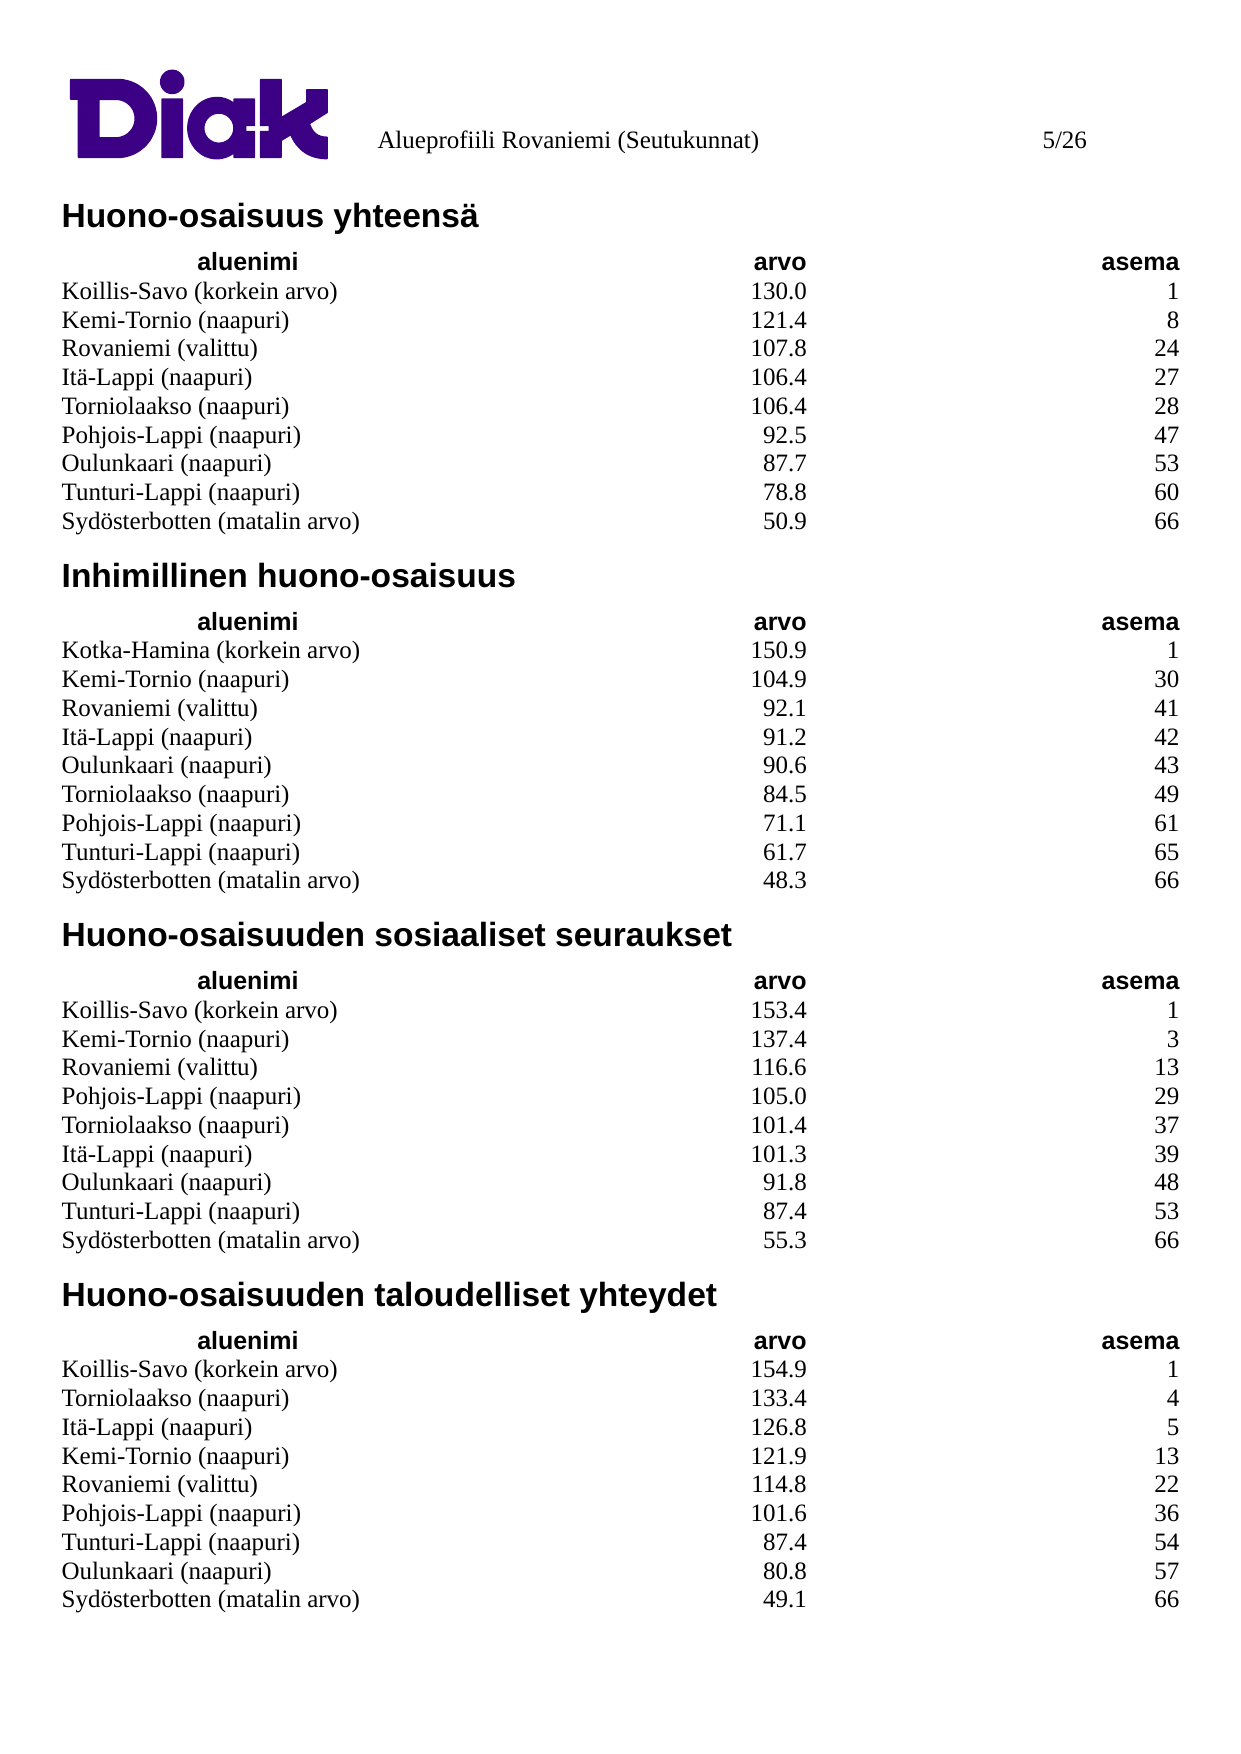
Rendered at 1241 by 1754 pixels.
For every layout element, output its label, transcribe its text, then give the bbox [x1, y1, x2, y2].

table_cell Itä-Lappi (naapuri) [61, 722, 434, 751]
table_cell 27 [806, 362, 1179, 391]
table_cell 91.8 [434, 1168, 806, 1196]
table_cell Koillis-Savo (korkein arvo) [61, 995, 434, 1024]
table_cell Sydösterbotten (matalin arvo) [61, 506, 434, 535]
table_cell 101.3 [434, 1139, 806, 1167]
table_cell 42 [806, 722, 1179, 751]
table_cell 61.7 [434, 837, 806, 866]
table_cell 84.5 [434, 779, 806, 808]
table_cell Tunturi-Lappi (naapuri) [61, 477, 434, 506]
table_header aluenimi [61, 966, 434, 995]
table_cell 39 [806, 1139, 1179, 1167]
table_cell Sydösterbotten (matalin arvo) [61, 866, 434, 894]
table_cell Itä-Lappi (naapuri) [61, 1139, 434, 1167]
table_cell 36 [806, 1498, 1179, 1527]
table_cell 48.3 [434, 866, 806, 894]
table_cell Pohjois-Lappi (naapuri) [61, 420, 434, 448]
table_cell Kotka-Hamina (korkein arvo) [61, 636, 434, 664]
table_cell Sydösterbotten (matalin arvo) [61, 1225, 434, 1254]
table_cell 49.1 [434, 1585, 806, 1613]
table_cell 114.8 [434, 1470, 806, 1498]
table_cell 3 [806, 1024, 1179, 1052]
table_cell 37 [806, 1110, 1179, 1139]
table_cell Torniolaakso (naapuri) [61, 391, 434, 420]
subtitle Huono-osaisuus yhteensä [61, 196, 1179, 235]
table_cell Itä-Lappi (naapuri) [61, 362, 434, 391]
table_cell 29 [806, 1081, 1179, 1110]
table_header aluenimi [61, 247, 434, 276]
table_cell 43 [806, 751, 1179, 779]
table_cell Pohjois-Lappi (naapuri) [61, 1498, 434, 1527]
table_cell 13 [806, 1441, 1179, 1469]
table_cell Pohjois-Lappi (naapuri) [61, 1081, 434, 1110]
table_cell 154.9 [434, 1355, 806, 1383]
table_cell 121.4 [434, 305, 806, 333]
table_cell 24 [806, 334, 1179, 362]
table_header arvo [434, 966, 806, 995]
table_header arvo [434, 247, 806, 276]
table_cell 54 [806, 1527, 1179, 1556]
table_cell 80.8 [434, 1556, 806, 1584]
table_cell Tunturi-Lappi (naapuri) [61, 837, 434, 866]
table_cell 66 [806, 866, 1179, 894]
table_cell Rovaniemi (valittu) [61, 693, 434, 722]
table_cell 130.0 [434, 276, 806, 305]
table_cell 101.6 [434, 1498, 806, 1527]
table_cell 22 [806, 1470, 1179, 1498]
table_cell 65 [806, 837, 1179, 866]
table_cell 121.9 [434, 1441, 806, 1469]
table_cell 92.5 [434, 420, 806, 448]
table_cell 55.3 [434, 1225, 806, 1254]
table_cell 91.2 [434, 722, 806, 751]
table_header asema [806, 607, 1179, 636]
table_cell 41 [806, 693, 1179, 722]
table_cell 87.4 [434, 1527, 806, 1556]
table_cell 61 [806, 808, 1179, 837]
subtitle Huono-osaisuuden sosiaaliset seuraukset [61, 915, 1179, 954]
table_header asema [806, 966, 1179, 995]
table_cell 53 [806, 1196, 1179, 1225]
table_cell Rovaniemi (valittu) [61, 1470, 434, 1498]
table_cell 30 [806, 664, 1179, 693]
table_cell 133.4 [434, 1383, 806, 1412]
table_cell 66 [806, 1225, 1179, 1254]
table_header aluenimi [61, 1326, 434, 1354]
table_cell 49 [806, 779, 1179, 808]
table_cell Tunturi-Lappi (naapuri) [61, 1527, 434, 1556]
table_cell 13 [806, 1053, 1179, 1081]
table_cell 48 [806, 1168, 1179, 1196]
table_cell 87.4 [434, 1196, 806, 1225]
table_cell 1 [806, 995, 1179, 1024]
table_cell Kemi-Tornio (naapuri) [61, 1024, 434, 1052]
table_cell 71.1 [434, 808, 806, 837]
table_cell 57 [806, 1556, 1179, 1584]
table_header arvo [434, 607, 806, 636]
table_cell 104.9 [434, 664, 806, 693]
table_cell 50.9 [434, 506, 806, 535]
table_cell 1 [806, 636, 1179, 664]
table_cell Koillis-Savo (korkein arvo) [61, 276, 434, 305]
table_cell Koillis-Savo (korkein arvo) [61, 1355, 434, 1383]
table_cell Kemi-Tornio (naapuri) [61, 305, 434, 333]
table_cell 66 [806, 1585, 1179, 1613]
table_cell 1 [806, 276, 1179, 305]
table_cell 47 [806, 420, 1179, 448]
table_cell 126.8 [434, 1412, 806, 1441]
table_header aluenimi [61, 607, 434, 636]
subtitle Inhimillinen huono-osaisuus [61, 556, 1179, 594]
table_cell 87.7 [434, 449, 806, 477]
table_cell Sydösterbotten (matalin arvo) [61, 1585, 434, 1613]
subtitle Huono-osaisuuden taloudelliset yhteydet [61, 1274, 1179, 1313]
table_cell 4 [806, 1383, 1179, 1412]
table_cell Oulunkaari (naapuri) [61, 751, 434, 779]
table_cell Pohjois-Lappi (naapuri) [61, 808, 434, 837]
table_cell Rovaniemi (valittu) [61, 1053, 434, 1081]
table_cell 137.4 [434, 1024, 806, 1052]
table_cell 153.4 [434, 995, 806, 1024]
table_cell 107.8 [434, 334, 806, 362]
table_cell 106.4 [434, 391, 806, 420]
table_cell Oulunkaari (naapuri) [61, 1168, 434, 1196]
table_cell 90.6 [434, 751, 806, 779]
table_cell 150.9 [434, 636, 806, 664]
table_cell 5 [806, 1412, 1179, 1441]
table_header asema [806, 1326, 1179, 1354]
table_cell 66 [806, 506, 1179, 535]
table_cell 101.4 [434, 1110, 806, 1139]
table_cell Rovaniemi (valittu) [61, 334, 434, 362]
table_cell 28 [806, 391, 1179, 420]
table_cell 60 [806, 477, 1179, 506]
table_cell Itä-Lappi (naapuri) [61, 1412, 434, 1441]
table_cell Oulunkaari (naapuri) [61, 1556, 434, 1584]
table_cell 116.6 [434, 1053, 806, 1081]
table_header arvo [434, 1326, 806, 1354]
table_cell Torniolaakso (naapuri) [61, 779, 434, 808]
table_cell Tunturi-Lappi (naapuri) [61, 1196, 434, 1225]
table_cell 106.4 [434, 362, 806, 391]
table_header asema [806, 247, 1179, 276]
table_cell Kemi-Tornio (naapuri) [61, 664, 434, 693]
table_cell 53 [806, 449, 1179, 477]
table_cell Torniolaakso (naapuri) [61, 1110, 434, 1139]
table_cell Torniolaakso (naapuri) [61, 1383, 434, 1412]
table_cell 105.0 [434, 1081, 806, 1110]
table_cell 78.8 [434, 477, 806, 506]
table_cell Kemi-Tornio (naapuri) [61, 1441, 434, 1469]
table_cell 92.1 [434, 693, 806, 722]
table_cell 8 [806, 305, 1179, 333]
table_cell 1 [806, 1355, 1179, 1383]
table_cell Oulunkaari (naapuri) [61, 449, 434, 477]
